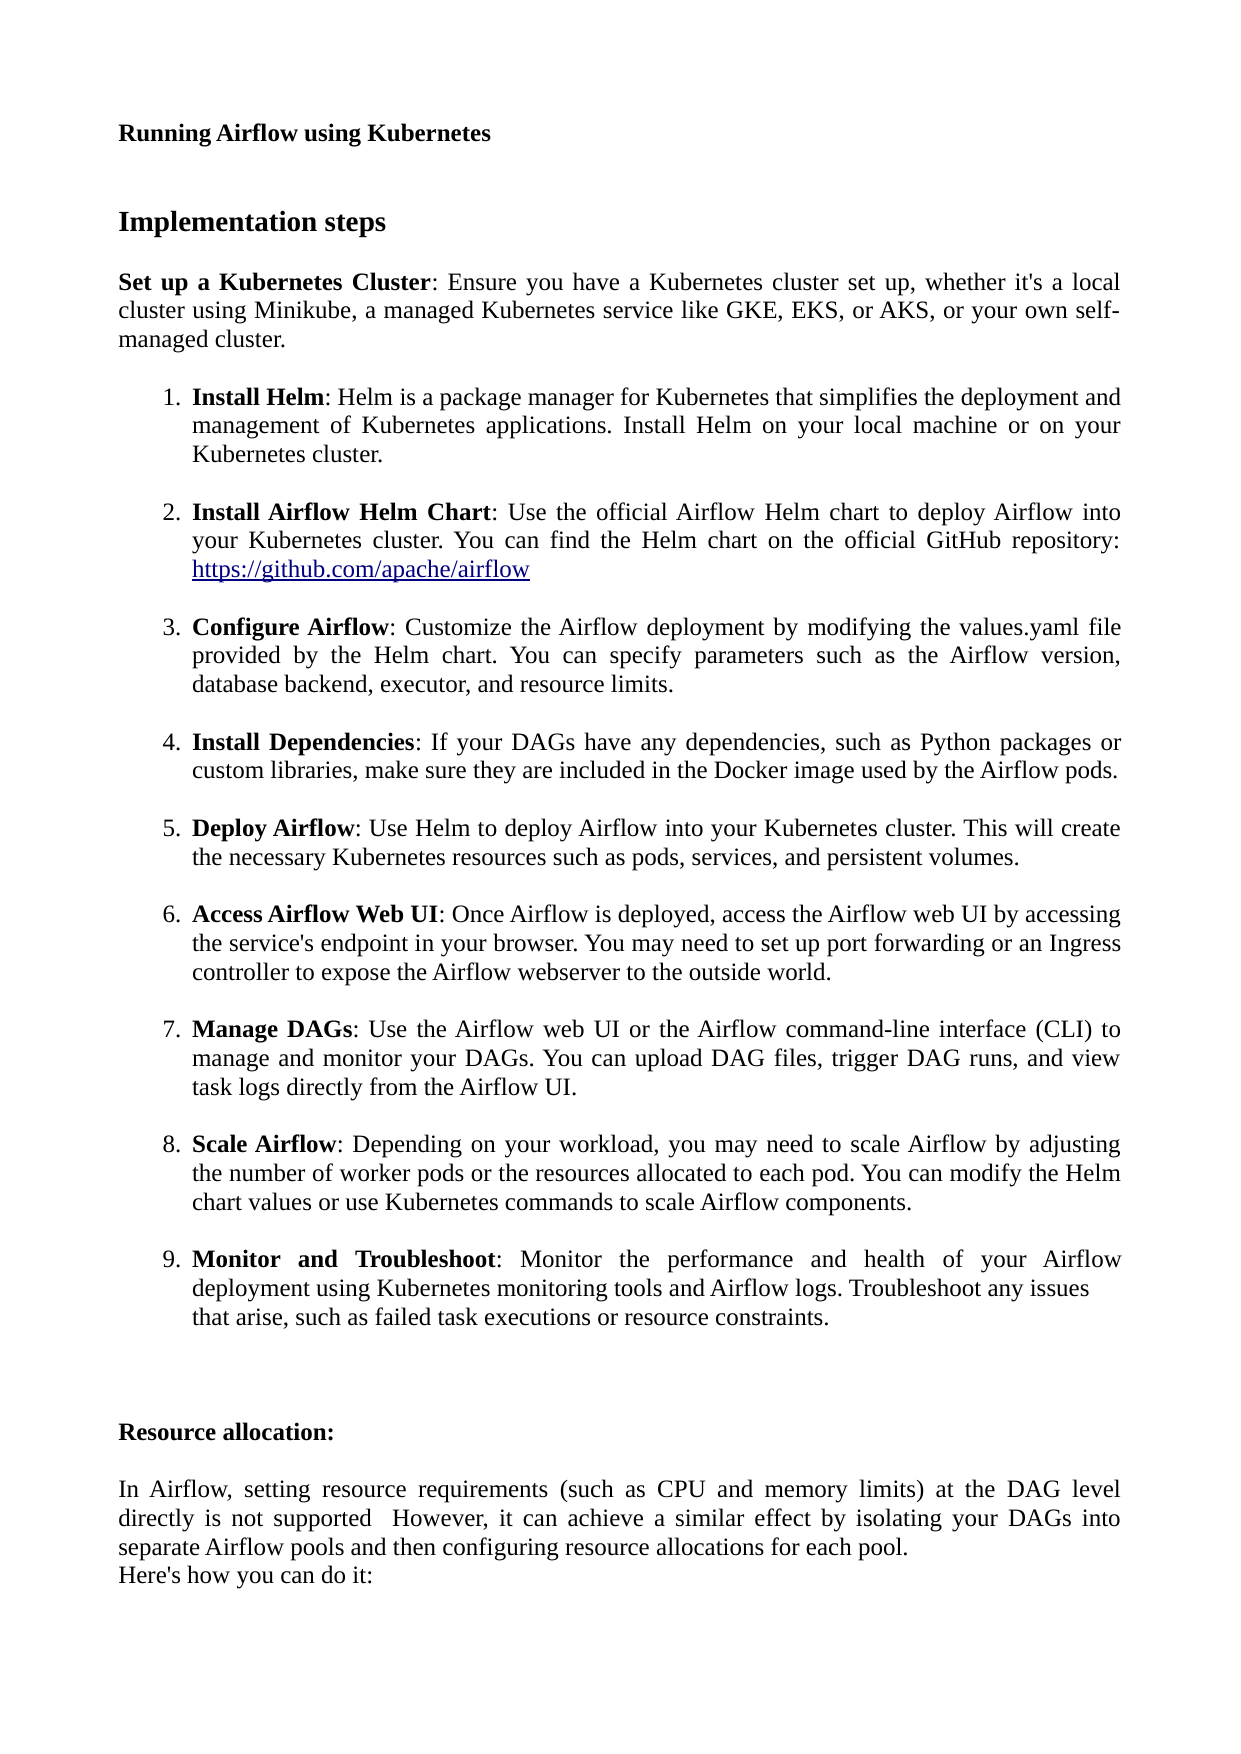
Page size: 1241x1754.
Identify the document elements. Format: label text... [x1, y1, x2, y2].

list Access Airflow Web UI: Once Airflow is deployed, access the Airflow web UI by accessing the service's endpoint in your browser. You may need to set up port forwarding or an Ingress controller to expose the Airflow webserver to the outside world. [162, 899, 1122, 985]
text Running Airflow using Kubernetes [118, 118, 1122, 147]
list Monitor and Troubleshoot: Monitor the performance and health of your Airflow deployment using Kubernetes monitoring tools and Airflow logs. Troubleshoot any issues [162, 1244, 1122, 1302]
text Set up a Kubernetes Cluster: Ensure you have a Kubernetes cluster set up, whether it's a local cluster using Minikube, a managed Kubernetes service like GKE, EKS, or AKS, or your own self-managed cluster. [118, 267, 1122, 353]
list Scale Airflow: Depending on your workload, you may need to scale Airflow by adjusting the number of worker pods or the resources allocated to each pod. You can modify the Helm chart values or use Kubernetes commands to scale Airflow components. [162, 1129, 1122, 1215]
text Here's how you can do it: [118, 1560, 1122, 1589]
list Install Airflow Helm Chart: Use the official Airflow Helm chart to deploy Airflow into your Kubernetes cluster. You can find the Helm chart on the official GitHub repository: https://github.com/apache/airflow [162, 497, 1122, 583]
list that arise, such as failed task executions or resource constraints. [162, 1302, 1122, 1330]
list Install Dependencies: If your DAGs have any dependencies, such as Python packages or custom libraries, make sure they are included in the Docker image used by the Airflow pods. [162, 727, 1122, 784]
text In Airflow, setting resource requirements (such as CPU and memory limits) at the DAG level directly is not supported However, it can achieve a similar effect by isolating your DAGs into separate Airflow pools and then configuring resource allocations for each pool. [118, 1474, 1122, 1560]
list Install Helm: Helm is a package manager for Kubernetes that simplifies the deployment and management of Kubernetes applications. Install Helm on your local machine or on your Kubernetes cluster. [162, 382, 1122, 468]
text Implementation steps [118, 204, 1122, 238]
list Deploy Airflow: Use Helm to deploy Airflow into your Kubernetes cluster. This will create the necessary Kubernetes resources such as pods, services, and persistent volumes. [162, 813, 1122, 870]
list Manage DAGs: Use the Airflow web UI or the Airflow command-line interface (CLI) to manage and monitor your DAGs. You can upload DAG files, trigger DAG runs, and view task logs directly from the Airflow UI. [162, 1014, 1122, 1100]
list Configure Airflow: Customize the Airflow deployment by modifying the values.yaml file provided by the Helm chart. You can specify parameters such as the Airflow version, database backend, executor, and resource limits. [162, 612, 1122, 698]
text Resource allocation: [118, 1417, 1122, 1474]
